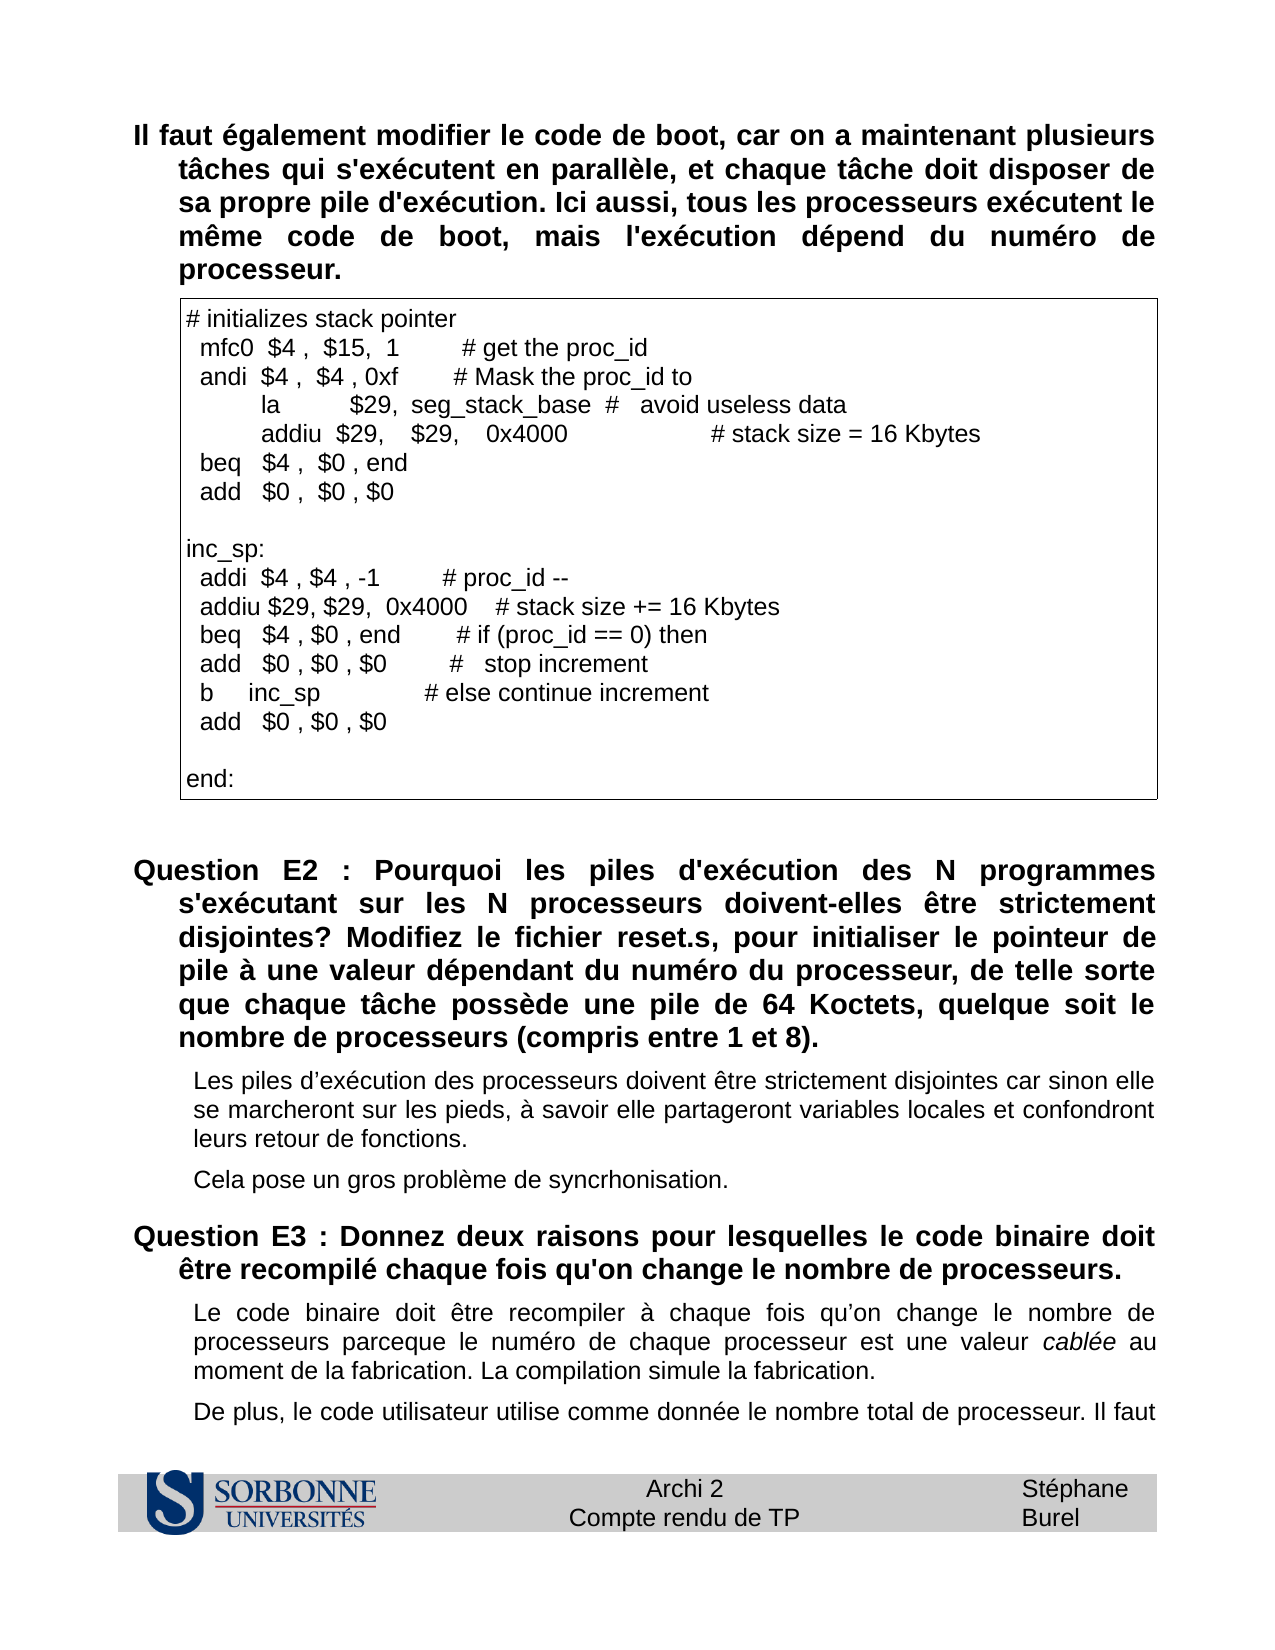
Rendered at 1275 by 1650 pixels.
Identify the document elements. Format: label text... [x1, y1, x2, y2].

subtitle Question E3 : Donnez deux raisons pour lesquelles le code binaire doit être recompilé chaque fois qu'on change le nombre de processeurs. [133, 1219, 1157, 1286]
table_header # initializes stack pointer mfc0 $4 , $15, 1 # get the proc_id andi $4 , $4 , 0xf # Mask the proc_id to la $29, seg_stack_base # avoid useless data addiu $29, $29, 0x4000 # stack size = 16 Kbytes beq $4 , $0 , end add $0 , $0 , $0 inc_sp: addi $4 , $4 , -1 # proc_id -- addiu $29, $29, 0x4000 # stack size += 16 Kbytes beq $4 , $0 , end # if (proc_id == 0) then add $0 , $0 , $0 # stop increment b inc_sp # else continue increment add $0 , $0 , $0 end: [181, 299, 1157, 799]
picture [147, 1470, 376, 1535]
subtitle Question E2 : Pourquoi les piles d'exécution des N programmes s'exécutant sur les N processeurs doivent-elles être strictement disjointes? Modifiez le fichier reset.s, pour initialiser le pointeur de pile à une valeur dépendant du numéro du processeur, de telle sorte que chaque tâche possède une pile de 64 Koctets, quelque soit le nombre de processeurs (compris entre 1 et 8). [133, 852, 1157, 1054]
text Cela pose un gros problème de syncrhonisation. [193, 1165, 1157, 1194]
text Les piles d’exécution des processeurs doivent être strictement disjointes car sinon elle se marcheront sur les pieds, à savoir elle partageront variables locales et confondront leurs retour de fonctions. [193, 1066, 1157, 1152]
subtitle Il faut également modifier le code de boot, car on a maintenant plusieurs tâches qui s'exécutent en parallèle, et chaque tâche doit disposer de sa propre pile d'exécution. Ici aussi, tous les processeurs exécutent le même code de boot, mais l'exécution dépend du numéro de processeur. [133, 118, 1157, 286]
text De plus, le code utilisateur utilise comme donnée le nombre total de processeur. Il faut [193, 1397, 1157, 1426]
text Le code binaire doit être recompiler à chaque fois qu’on change le nombre de processeurs parceque le numéro de chaque processeur est une valeur cablée au moment de la fabrication. La compilation simule la fabrication. [193, 1298, 1157, 1384]
